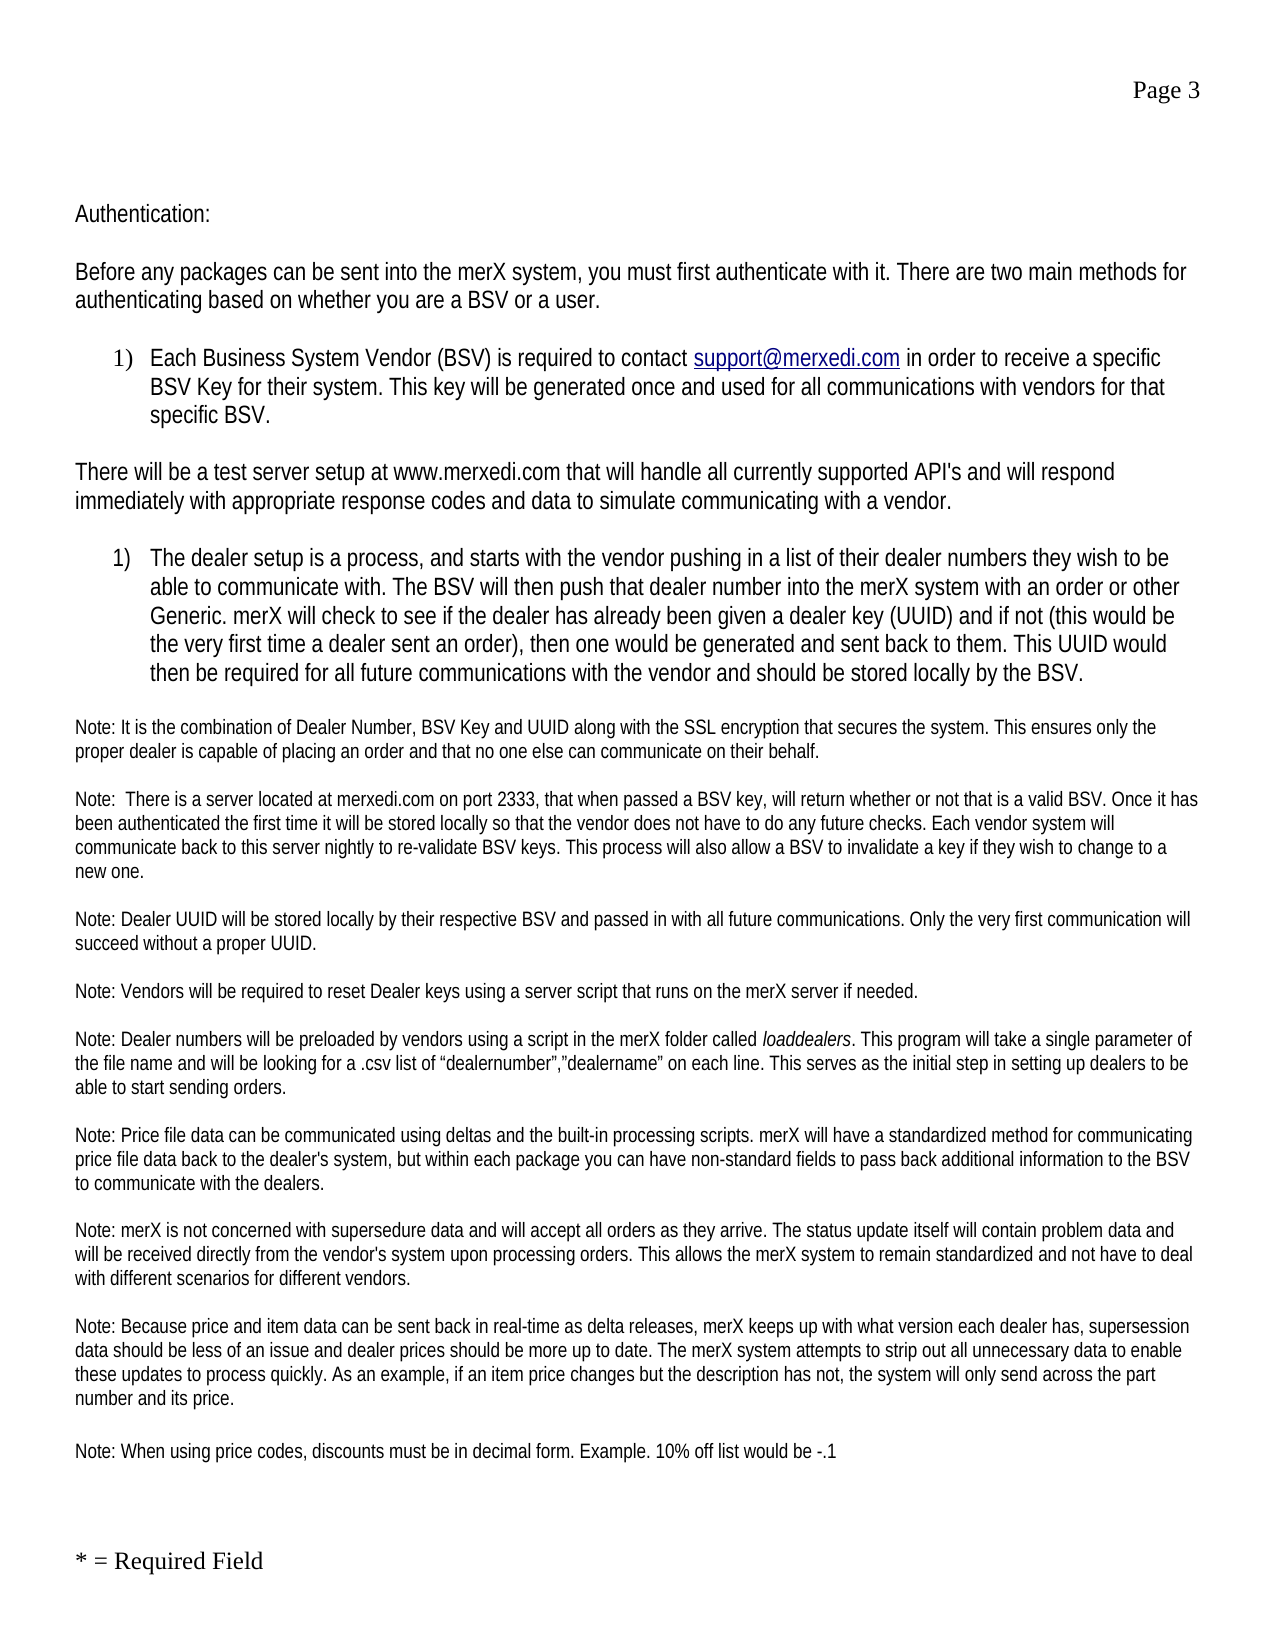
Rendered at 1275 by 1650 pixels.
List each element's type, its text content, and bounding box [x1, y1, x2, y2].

text Note: There is a server located at merxedi.com on port 2333, that when passed a BSV key, will return whether or not that is a valid BSV. Once it has been authenticated the first time it will be stored locally so that the vendor does not have to do any future checks. Each vendor system will communicate back to this server nightly to re-validate BSV keys. This process will also allow a BSV to invalidate a key if they wish to change to a new one. [75, 787, 1200, 883]
text Note: merX is not concerned with supersedure data and will accept all orders as they arrive. The status update itself will contain problem data and will be received directly from the vendor's system upon processing orders. This allows the merX system to remain standardized and not have to deal with different scenarios for different vendors. [75, 1218, 1200, 1290]
text Authentication: [75, 199, 1200, 228]
text Note: Because price and item data can be sent back in real-time as delta releases, merX keeps up with what version each dealer has, supersession data should be less of an issue and dealer prices should be more up to date. The merX system attempts to strip out all unnecessary data to enable these updates to process quickly. As an example, if an item price changes but the description has not, the system will only send across the part number and its price. [75, 1314, 1200, 1410]
text Note: It is the combination of Dealer Number, BSV Key and UUID along with the SSL encryption that secures the system. This ensures only the proper dealer is capable of placing an order and that no one else can communicate on their behalf. [75, 715, 1200, 763]
text Before any packages can be sent into the merX system, you must first authenticate with it. There are two main methods for authenticating based on whether you are a BSV or a user. [75, 257, 1200, 314]
text Note: Vendors will be required to reset Dealer keys using a server script that runs on the merX server if needed. [75, 979, 1200, 1003]
list The dealer setup is a process, and starts with the vendor pushing in a list of their dealer numbers they wish to be able to communicate with. The BSV will then push that dealer number into the merX system with an order or other Generic. merX will check to see if the dealer has already been given a dealer key (UUID) and if not (this would be the very first time a dealer sent an order), then one would be generated and sent back to them. This UUID would then be required for all future communications with the vendor and should be stored locally by the BSV. [112, 543, 1200, 687]
text Note: Price file data can be communicated using deltas and the built-in processing scripts. merX will have a standardized method for communicating price file data back to the dealer's system, but within each package you can have non-standard fields to pass back additional information to the BSV to communicate with the dealers. [75, 1122, 1200, 1194]
text Note: When using price codes, discounts must be in decimal form. Example. 10% off list would be -.1 [75, 1439, 1200, 1463]
list Each Business System Vendor (BSV) is required to contact support@merxedi.com in order to receive a specific BSV Key for their system. This key will be generated once and used for all communications with vendors for that specific BSV. [112, 343, 1200, 429]
text Note: Dealer UUID will be stored locally by their respective BSV and passed in with all future communications. Only the very first communication will succeed without a proper UUID. [75, 907, 1200, 955]
text There will be a test server setup at www.merxedi.com that will handle all currently supported API's and will respond immediately with appropriate response codes and data to simulate communicating with a vendor. [75, 457, 1200, 515]
text Note: Dealer numbers will be preloaded by vendors using a script in the merX folder called loaddealers. This program will take a single parameter of the file name and will be looking for a .csv list of “dealernumber”,”dealername” on each line. This serves as the initial step in setting up dealers to be able to start sending orders. [75, 1027, 1200, 1098]
